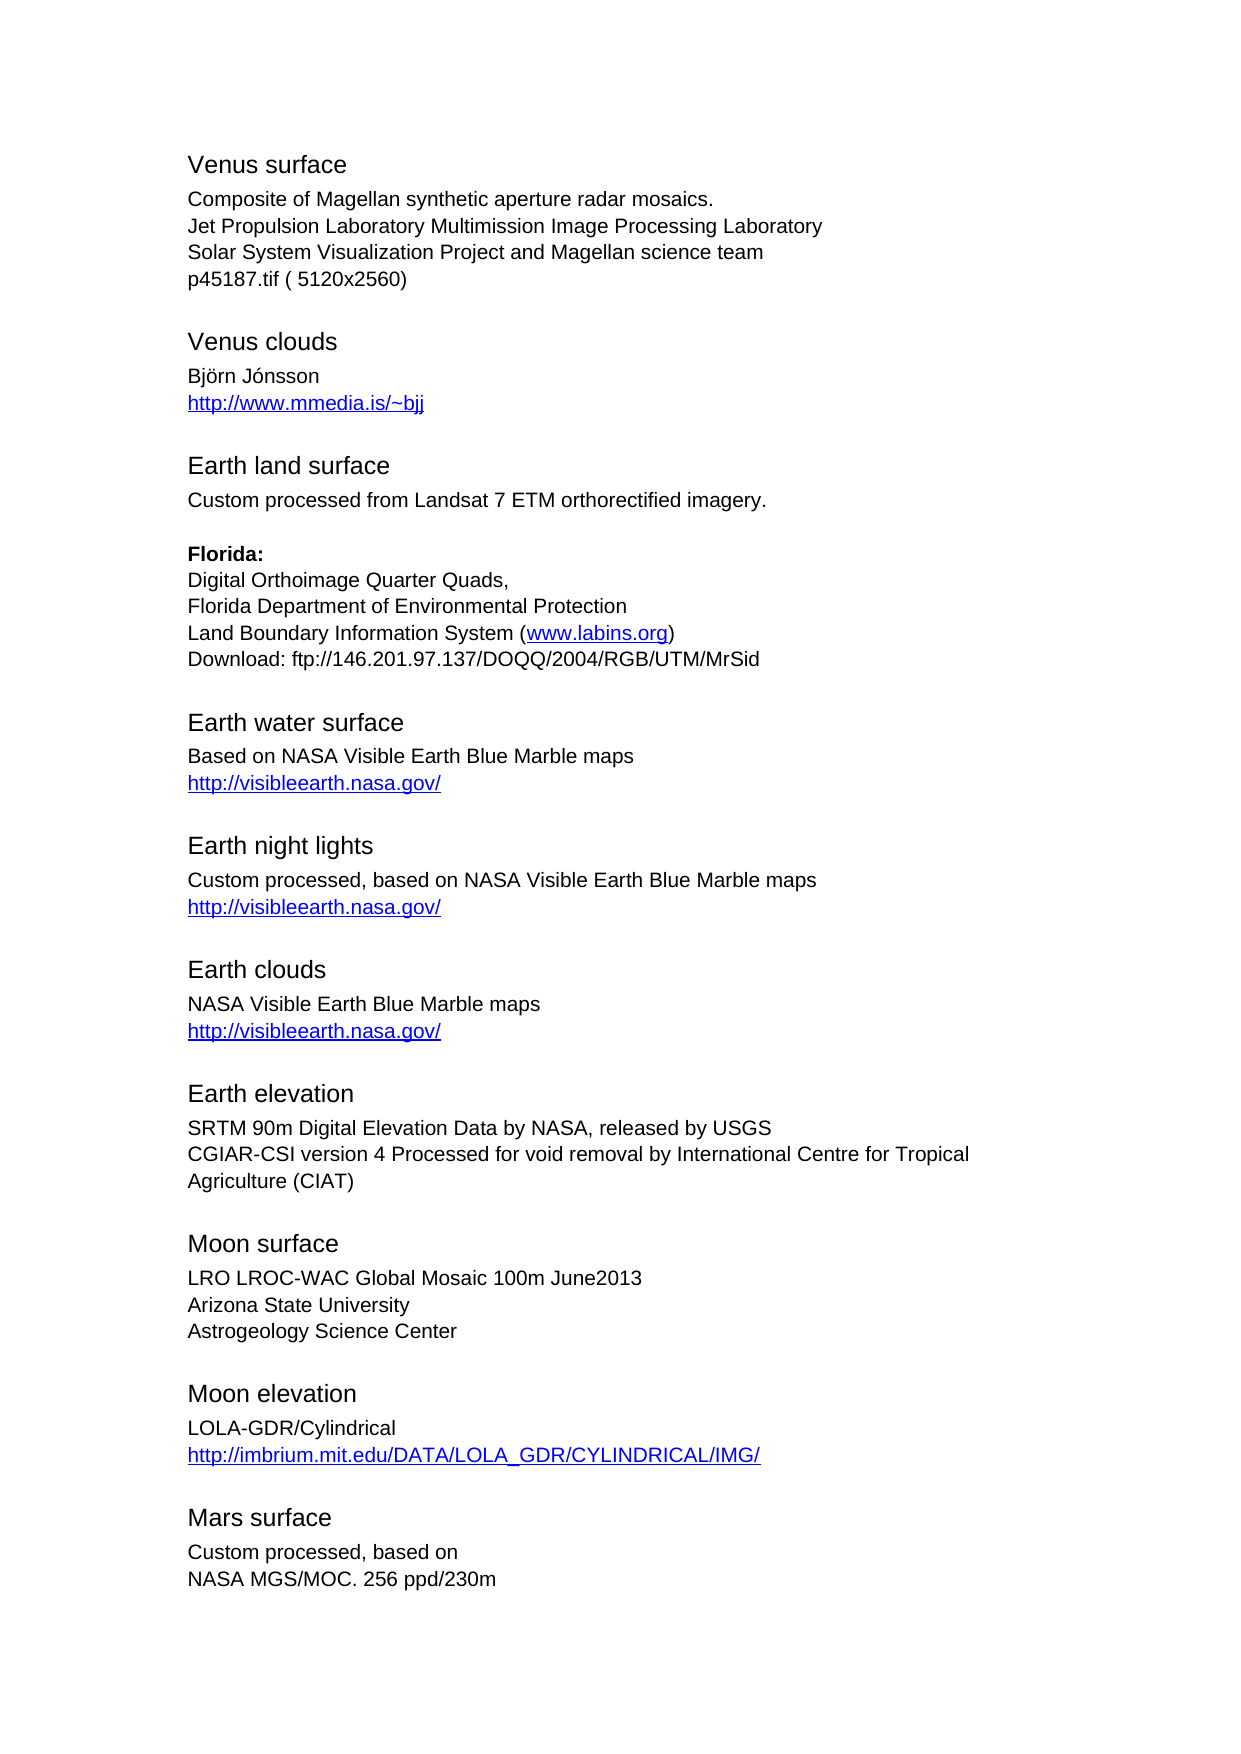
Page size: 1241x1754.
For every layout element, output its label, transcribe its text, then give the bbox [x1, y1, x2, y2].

text Arizona State University [187, 1291, 1053, 1317]
text Solar System Visualization Project and Magellan science team [187, 238, 1053, 265]
text Custom processed from Landsat 7 ETM orthorectified imagery. [187, 486, 1053, 512]
text http://visibleearth.nasa.gov/ [187, 769, 1053, 796]
text CGIAR-CSI version 4 Processed for void removal by International Centre for Tropical Agriculture (CIAT) [187, 1141, 1053, 1194]
text Composite of Magellan synthetic aperture radar mosaics. [187, 185, 1053, 212]
subtitle Mars surface [187, 1503, 1053, 1532]
text SRTM 90m Digital Elevation Data by NASA, released by USGS [187, 1114, 1053, 1141]
text Download: ftp://146.201.97.137/DOQQ/2004/RGB/UTM/MrSid [187, 646, 1053, 672]
text Björn Jónsson [187, 362, 1053, 389]
text NASA Visible Earth Blue Marble maps [187, 990, 1053, 1017]
text Florida Department of Environmental Protection [187, 592, 1053, 619]
text p45187.tif ( 5120x2560) [187, 265, 1053, 291]
subtitle Moon elevation [187, 1379, 1053, 1408]
subtitle Venus clouds [187, 327, 1053, 356]
subtitle Moon surface [187, 1229, 1053, 1258]
text NASA MGS/MOC. 256 ppd/230m [187, 1565, 1053, 1591]
text Based on NASA Visible Earth Blue Marble maps [187, 743, 1053, 769]
subtitle Florida: [187, 542, 1053, 566]
subtitle Earth elevation [187, 1079, 1053, 1107]
text http://imbrium.mit.edu/DATA/LOLA_GDR/CYLINDRICAL/IMG/ [187, 1441, 1053, 1468]
text http://visibleearth.nasa.gov/ [187, 1017, 1053, 1043]
text Jet Propulsion Laboratory Multimission Image Processing Laboratory [187, 212, 1053, 238]
text LOLA-GDR/Cylindrical [187, 1414, 1053, 1441]
text http://visibleearth.nasa.gov/ [187, 893, 1053, 919]
text Custom processed, based on NASA Visible Earth Blue Marble maps [187, 866, 1053, 893]
subtitle Venus surface [187, 150, 1053, 179]
subtitle Earth water surface [187, 707, 1053, 736]
subtitle Earth land surface [187, 451, 1053, 479]
subtitle Earth night lights [187, 831, 1053, 860]
text Digital Orthoimage Quarter Quads, [187, 566, 1053, 592]
text Land Boundary Information System (www.labins.org) [187, 619, 1053, 646]
subtitle Earth clouds [187, 955, 1053, 984]
text Astrogeology Science Center [187, 1317, 1053, 1344]
text http://www.mmedia.is/~bjj [187, 389, 1053, 415]
text LRO LROC-WAC Global Mosaic 100m June2013 [187, 1264, 1053, 1291]
text Custom processed, based on [187, 1538, 1053, 1565]
